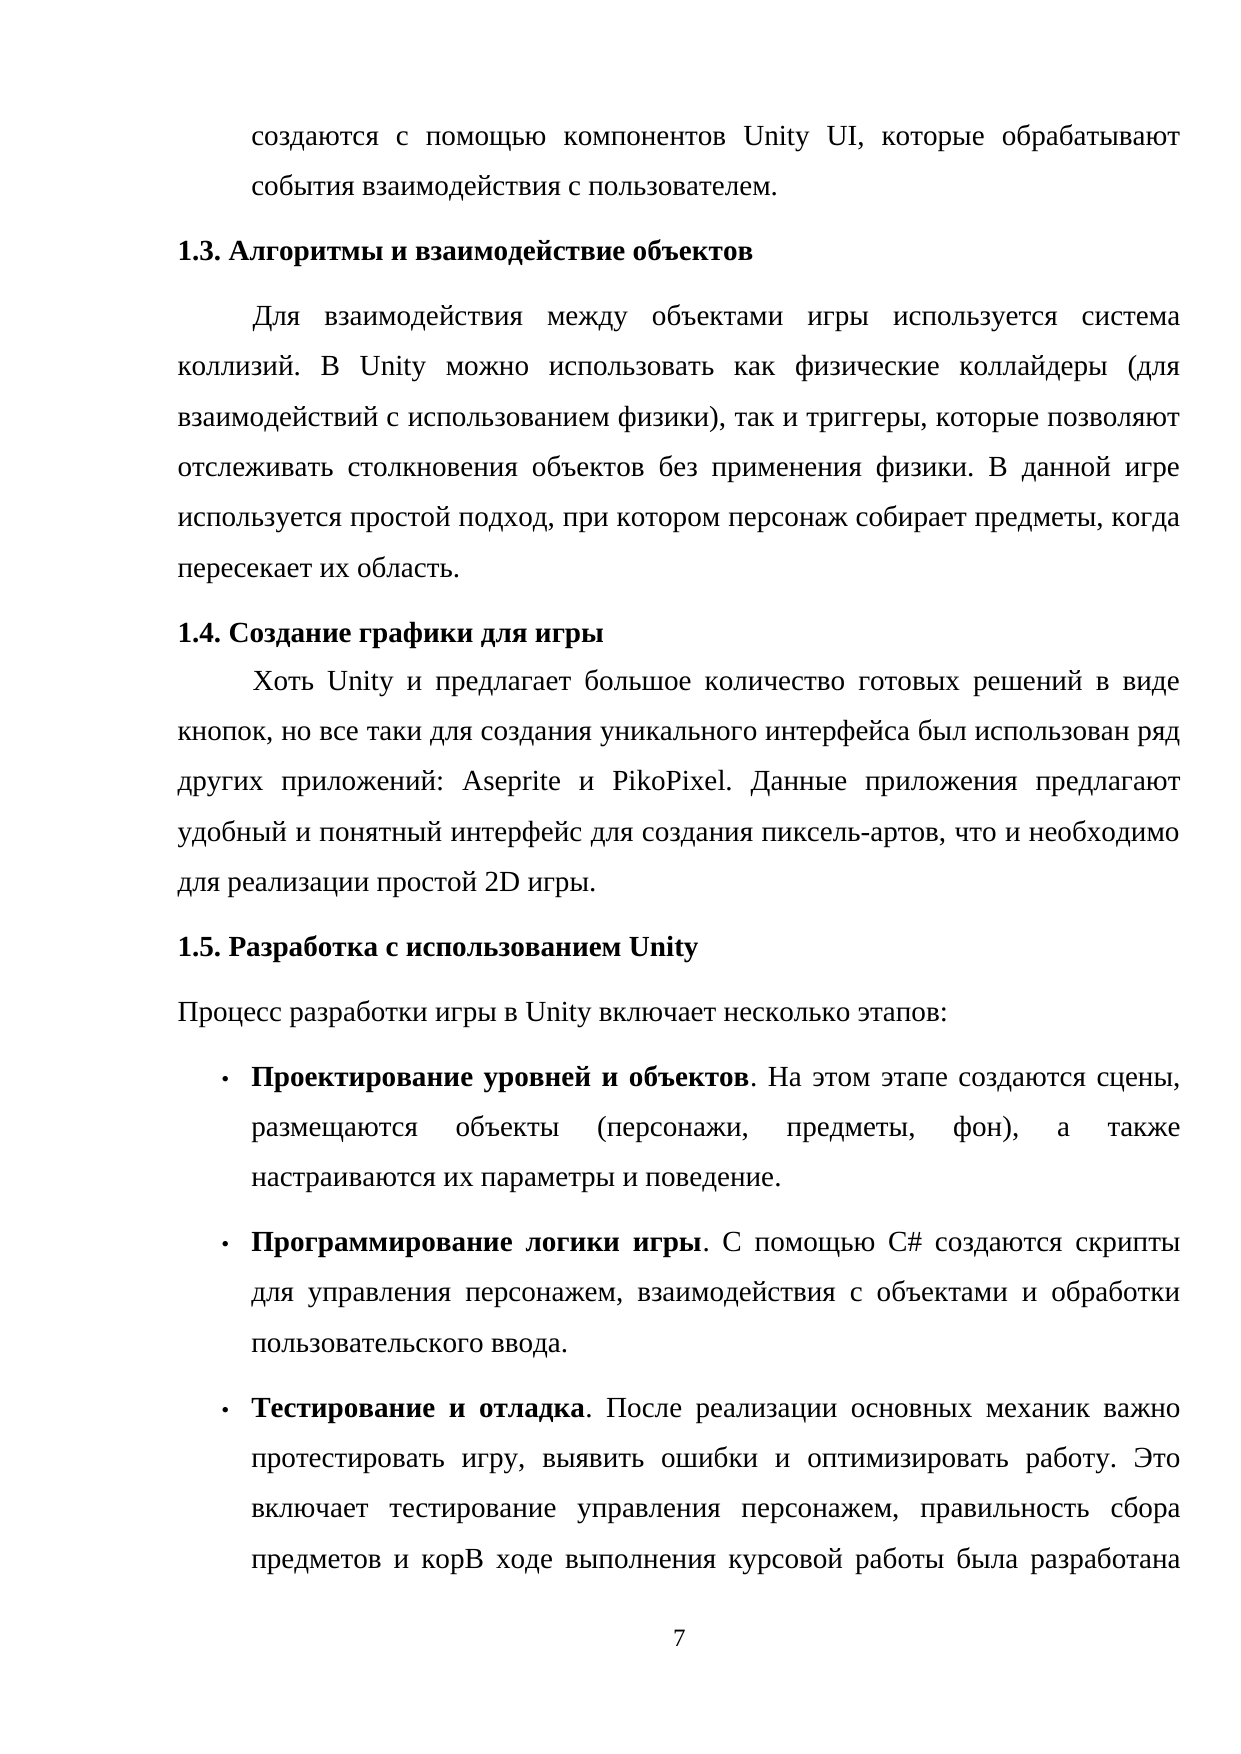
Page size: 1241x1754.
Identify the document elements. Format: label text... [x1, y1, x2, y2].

text 1.4. Создание графики для игры [177, 615, 1181, 648]
list Тестирование и отладка. После реализации основных механик важно протестировать игру, выявить ошибки и оптимизировать работу. Это включает тестирование управления персонажем, правильность сбора предметов и корВ ходе выполнения курсовой работы была разработана [222, 1390, 1181, 1574]
text Процесс разработки игры в Unity включает несколько этапов: [177, 994, 1181, 1027]
list Проектирование уровней и объектов. На этом этапе создаются сцены, размещаются объекты (персонажи, предметы, фон), а также настраиваются их параметры и поведение. [222, 1059, 1181, 1193]
list создаются с помощью компонентов Unity UI, которые обрабатывают события взаимодействия с пользователем. [222, 118, 1181, 202]
text Для взаимодействия между объектами игры используется система коллизий. В Unity можно использовать как физические коллайдеры (для взаимодействий с использованием физики), так и триггеры, которые позволяют отслеживать столкновения объектов без применения физики. В данной игре используется простой подход, при котором персонаж собирает предметы, когда пересекает их область. [177, 298, 1181, 583]
text 1.3. Алгоритмы и взаимодействие объектов [177, 233, 1181, 267]
text 1.5. Разработка с использованием Unity [177, 929, 1181, 962]
text Хоть Unity и предлагает большое количество готовых решений в виде кнопок, но все таки для создания уникального интерфейса был использован ряд других приложений: Aseprite и PikoPixel. Данные приложения предлагают удобный и понятный интерфейс для создания пиксель-артов, что и необходимо для реализации простой 2D игры. [177, 663, 1181, 898]
list Программирование логики игры. С помощью C# создаются скрипты для управления персонажем, взаимодействия с объектами и обработки пользовательского ввода. [222, 1224, 1181, 1358]
